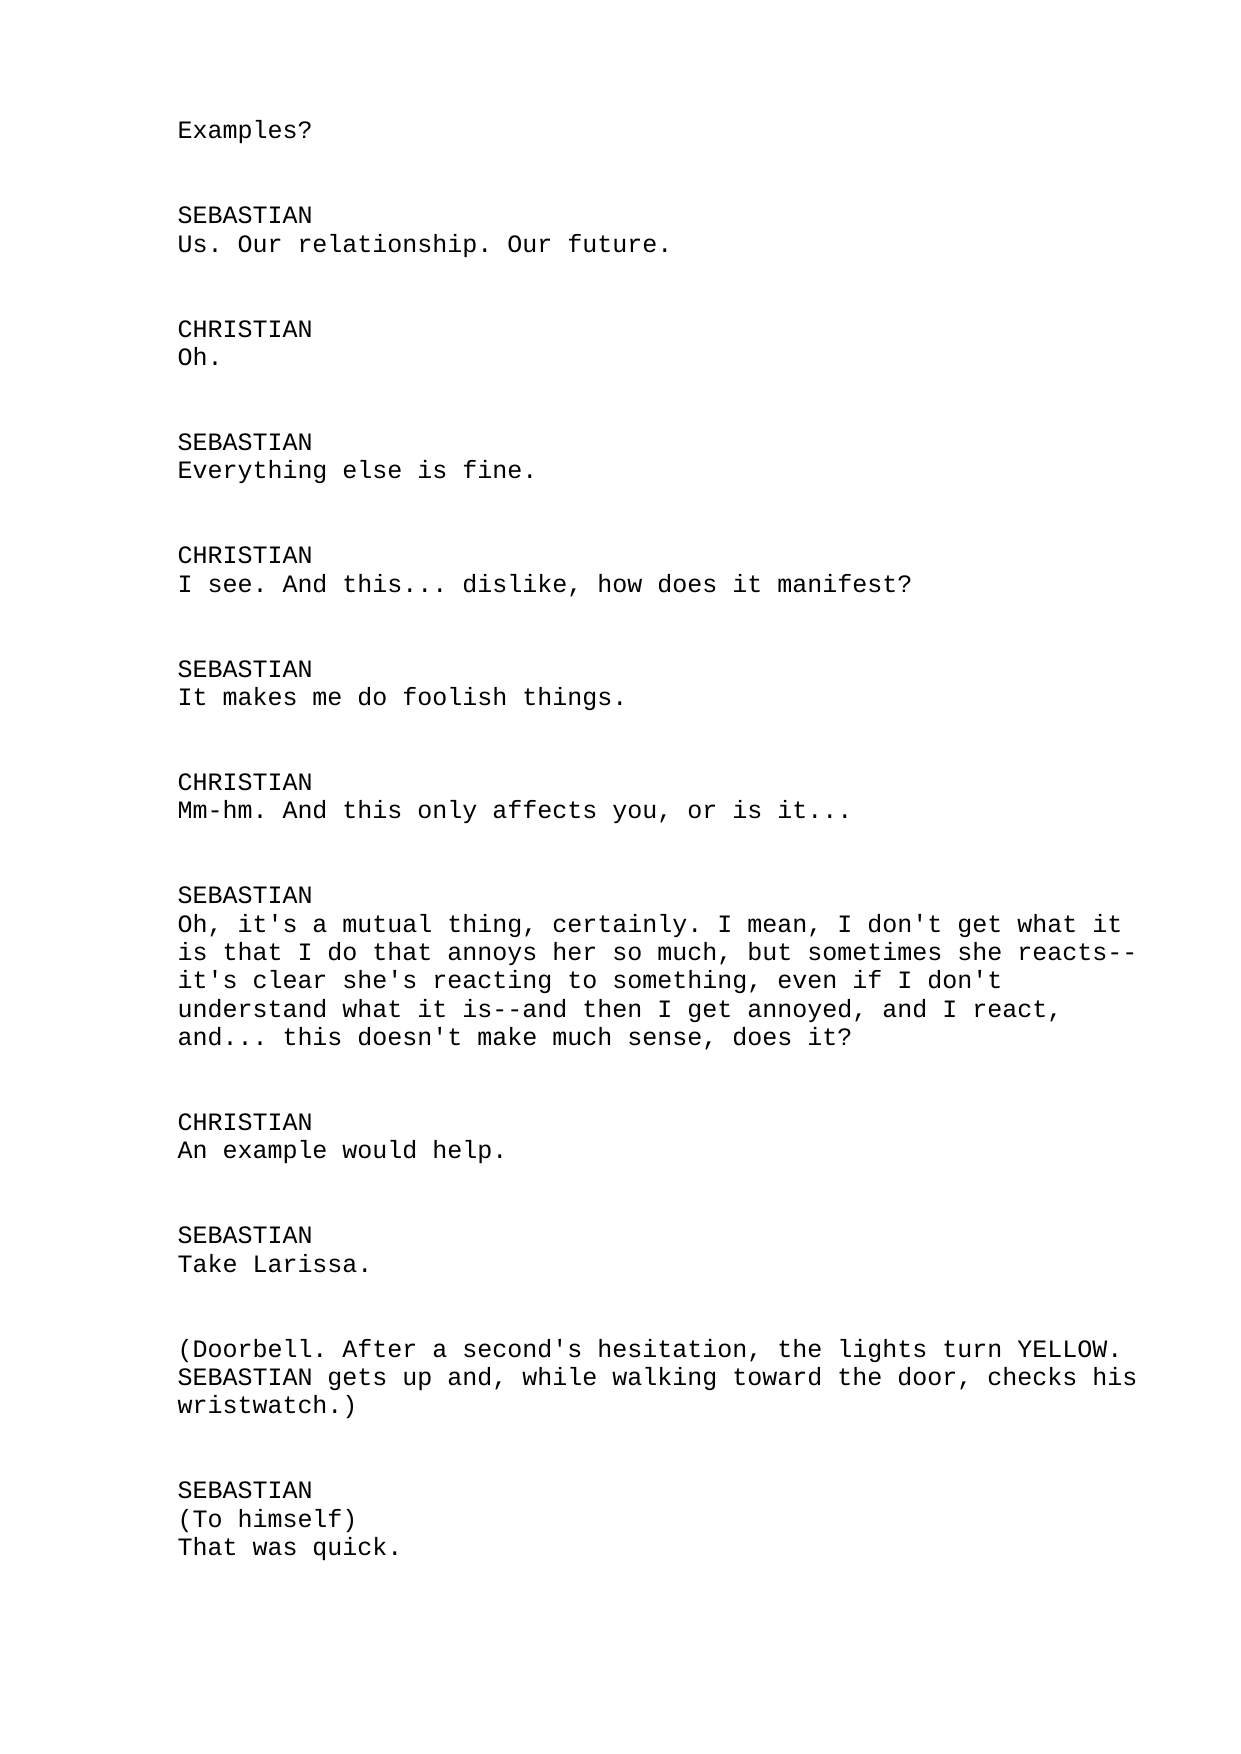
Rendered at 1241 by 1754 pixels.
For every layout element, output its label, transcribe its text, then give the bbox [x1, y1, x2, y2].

text Take Larissa. [387, 1251, 1152, 1280]
text That was quick. [417, 1535, 1152, 1563]
text CHRISTIAN [327, 770, 1152, 798]
text SEBASTIAN [327, 203, 1152, 231]
text (To himself) [372, 1506, 1152, 1535]
text I see. And this... dislike, how does it manifest? [927, 571, 1152, 600]
text Mm-hm. And this only affects you, or is it... [867, 798, 1152, 826]
text An example would help. [522, 1138, 1152, 1166]
text It makes me do foolish things. [642, 685, 1152, 713]
text SEBASTIAN [327, 883, 1152, 911]
text Everything else is fine. [552, 458, 1152, 486]
text CHRISTIAN [327, 1110, 1152, 1138]
text SEBASTIAN [327, 1478, 1152, 1506]
text (Doorbell. After a second's hesitation, the lights turn YELLOW. SEBASTIAN gets up and, while walking toward the door, checks his wristwatch.) [372, 1336, 1152, 1421]
text CHRISTIAN [327, 543, 1152, 571]
text Us. Our relationship. Our future. [687, 231, 1152, 260]
text CHRISTIAN [327, 316, 1152, 345]
text Oh, it's a mutual thing, certainly. I mean, I don't get what it is that I do that annoys her so much, but sometimes she reacts--it's clear she's reacting to something, even if I don't understand what it is--and then I get annoyed, and I react, and... this doesn't make much sense, does it? [867, 911, 1152, 1053]
text SEBASTIAN [327, 656, 1152, 685]
text SEBASTIAN [327, 1223, 1152, 1251]
text Oh. [237, 345, 1152, 373]
text Examples? [327, 118, 1152, 146]
text SEBASTIAN [327, 430, 1152, 458]
